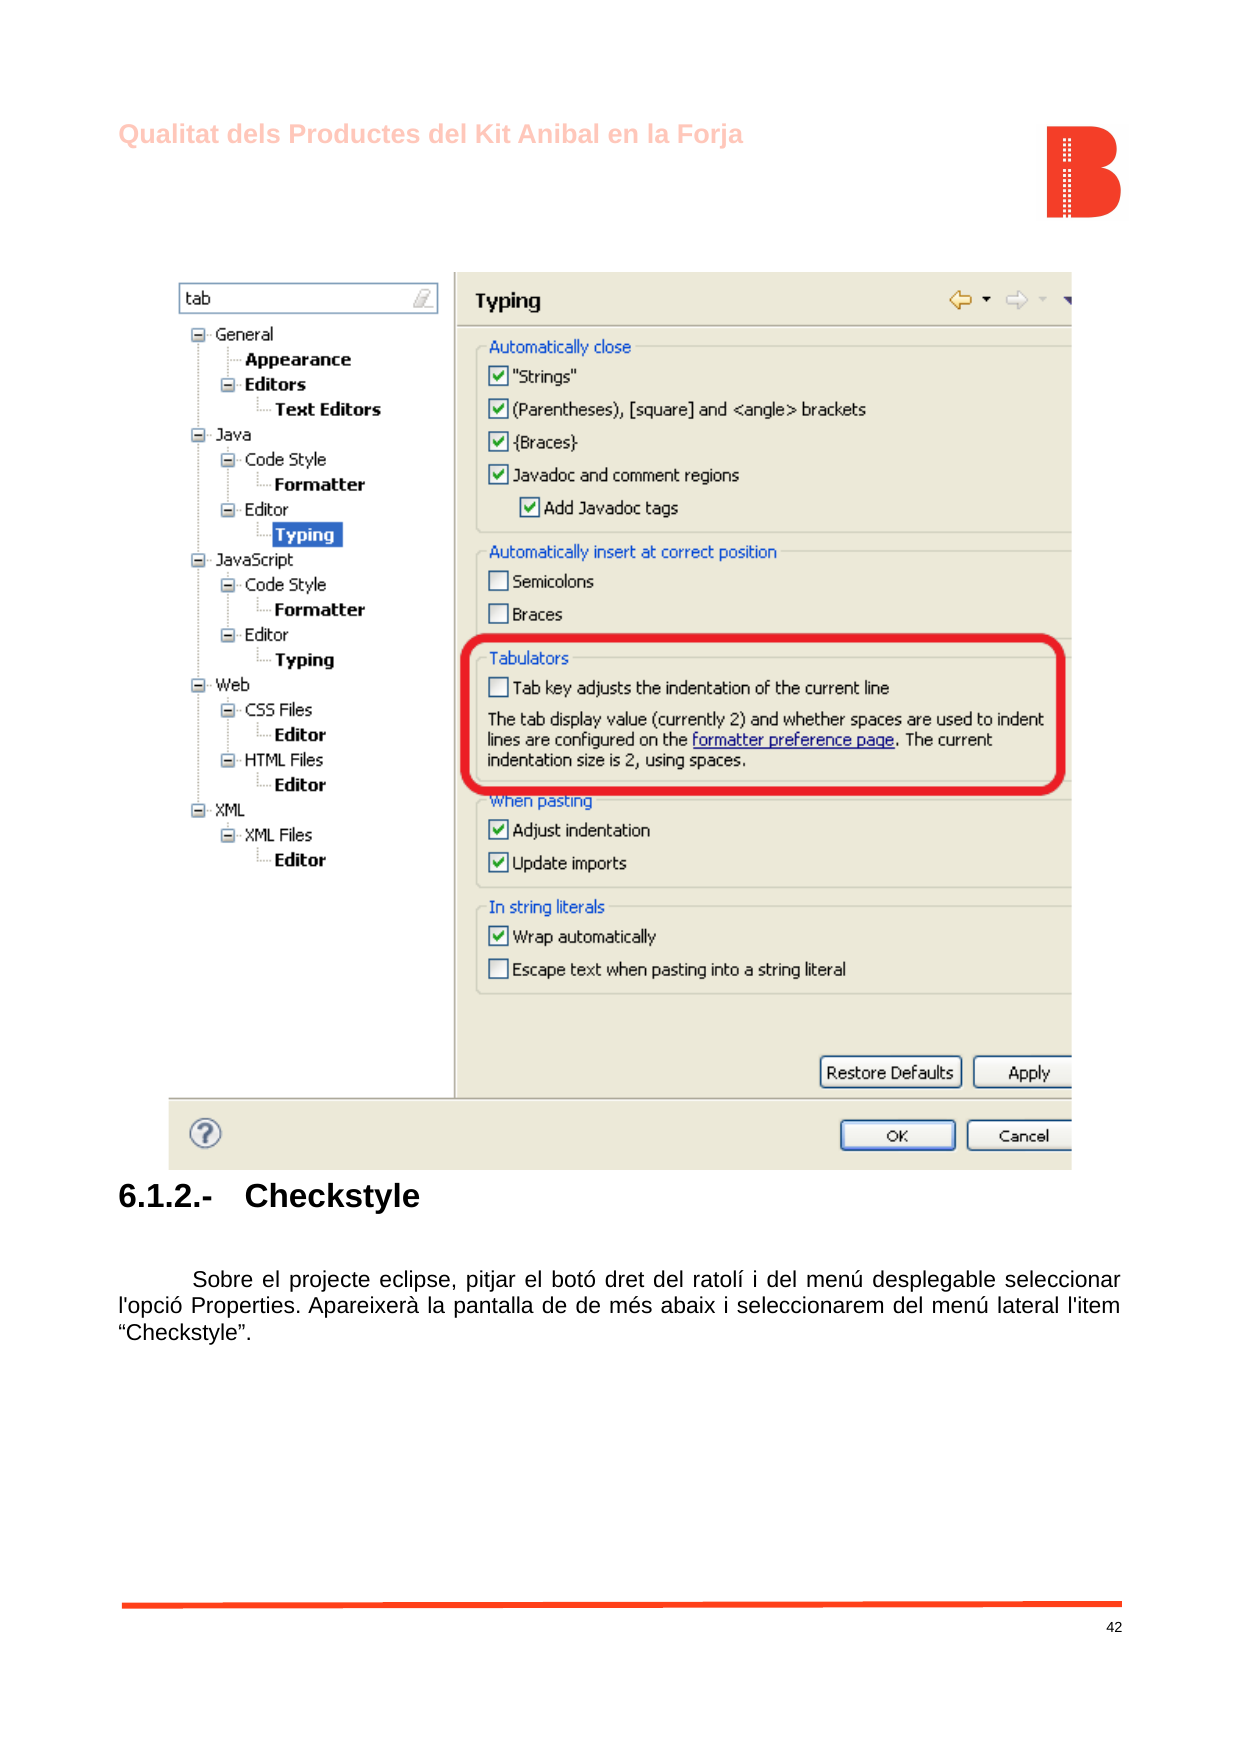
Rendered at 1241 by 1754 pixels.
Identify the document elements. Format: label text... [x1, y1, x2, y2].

subtitle Checkstyle [118, 1176, 1122, 1214]
text Sobre el projecte eclipse, pitjar el botó dret del ratolí i del menú desplegable seleccionar l'opció Properties. Apareixerà la pantalla de de més abaix i seleccionarem del menú lateral l'item “Checkstyle”. [118, 1266, 1122, 1345]
picture [168, 272, 1072, 1170]
picture [1036, 124, 1130, 221]
